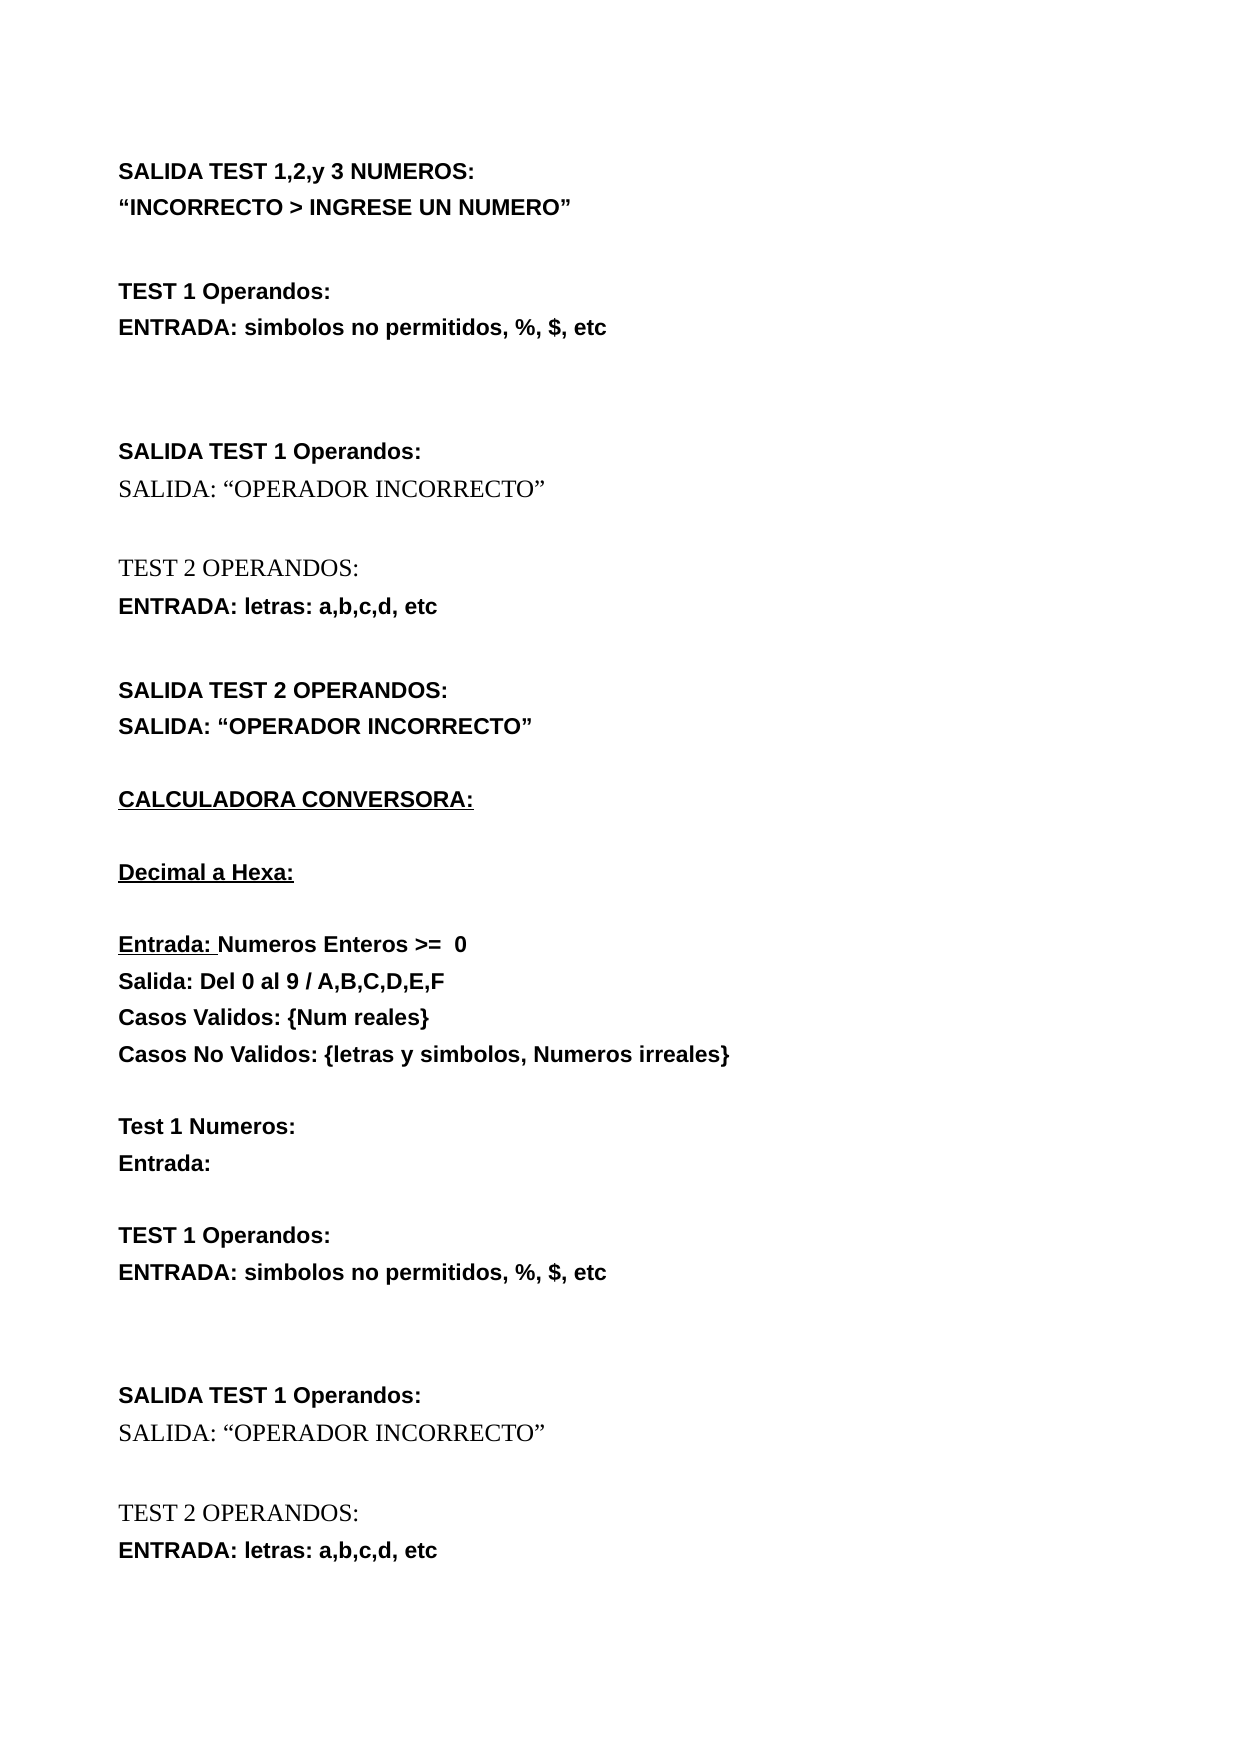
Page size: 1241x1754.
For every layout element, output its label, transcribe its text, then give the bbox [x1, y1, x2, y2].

text ENTRADA: simbolos no permitidos, %, $, etc [118, 1259, 1122, 1285]
text Entrada: [118, 1149, 1122, 1176]
text SALIDA TEST 1 Operandos: [118, 438, 1122, 464]
text “INCORRECTO > INGRESE UN NUMERO” [118, 194, 1122, 220]
text ENTRADA: simbolos no permitidos, %, $, etc [118, 314, 1122, 341]
text CALCULADORA CONVERSORA: [118, 786, 1122, 812]
text SALIDA: “OPERADOR INCORRECTO” [118, 713, 1122, 740]
text ENTRADA: letras: a,b,c,d, etc [118, 1537, 1122, 1564]
text TEST 2 OPERANDOS: [118, 553, 1122, 582]
text Entrada: Numeros Enteros >= 0 [118, 931, 1122, 958]
text Salida: Del 0 al 9 / A,B,C,D,E,F [118, 968, 1122, 994]
text TEST 2 OPERANDOS: [118, 1498, 1122, 1526]
text TEST 1 Operandos: [118, 278, 1122, 304]
text SALIDA TEST 1,2,y 3 NUMEROS: [118, 158, 1122, 184]
text Test 1 Numeros: [118, 1113, 1122, 1139]
text Decimal a Hexa: [118, 859, 1122, 885]
text SALIDA: “OPERADOR INCORRECTO” [118, 1418, 1122, 1447]
text SALIDA TEST 2 OPERANDOS: [118, 677, 1122, 703]
text ENTRADA: letras: a,b,c,d, etc [118, 593, 1122, 619]
text Casos No Validos: {letras y simbolos, Numeros irreales} [118, 1041, 1122, 1067]
text Casos Validos: {Num reales} [118, 1004, 1122, 1031]
text TEST 1 Operandos: [118, 1222, 1122, 1249]
text SALIDA TEST 1 Operandos: [118, 1382, 1122, 1408]
text SALIDA: “OPERADOR INCORRECTO” [118, 474, 1122, 503]
